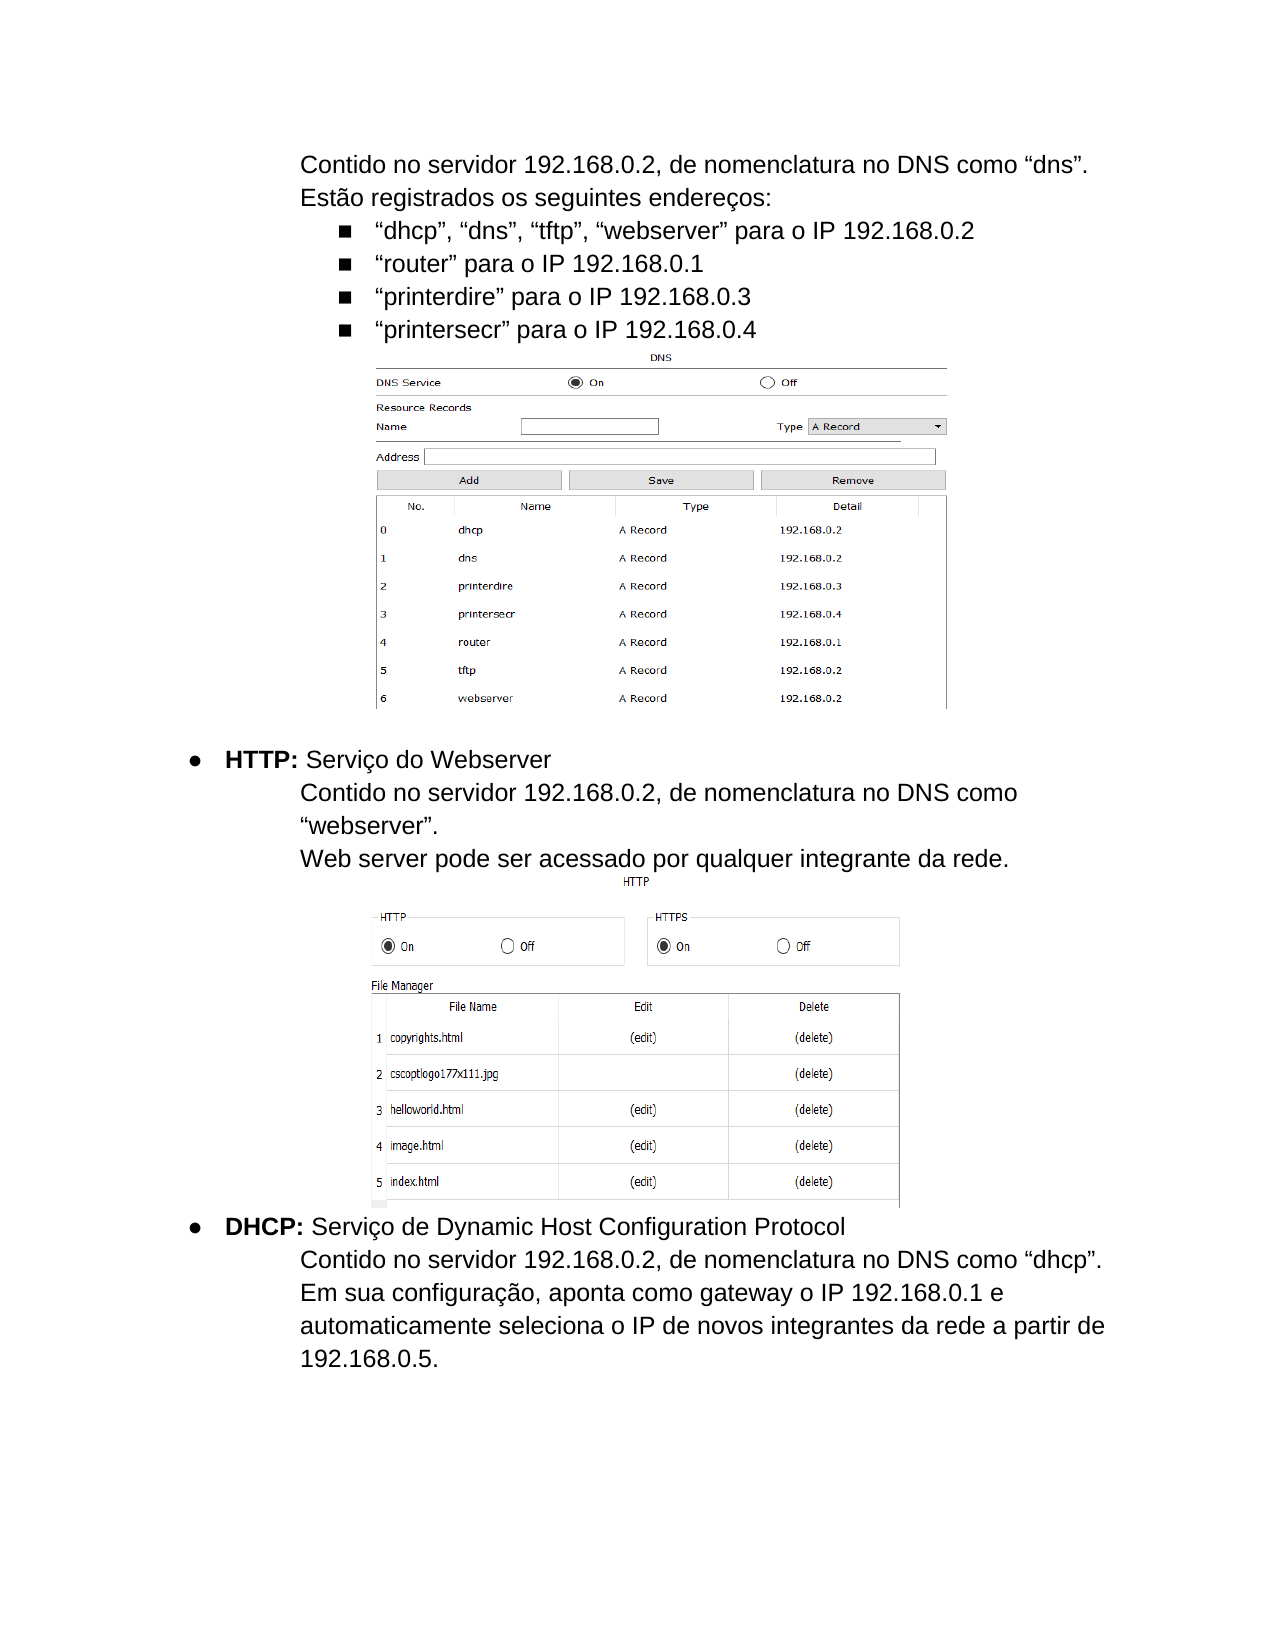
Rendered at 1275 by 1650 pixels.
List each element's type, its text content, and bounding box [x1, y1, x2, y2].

list “printersecr” para o IP 192.168.0.4 [337, 315, 1125, 344]
text Estão registrados os seguintes endereços: [300, 183, 1125, 212]
text Contido no servidor 192.168.0.2, de nomenclatura no DNS como “webserver”. [300, 778, 1125, 840]
text Contido no servidor 192.168.0.2, de nomenclatura no DNS como “dns”. [300, 150, 1125, 179]
list DHCP: Serviço de Dynamic Host Configuration Protocol [187, 1212, 1125, 1240]
list “dhcp”, “dns”, “tftp”, “webserver” para o IP 192.168.0.2 [337, 216, 1125, 245]
picture [371, 877, 904, 1208]
text Em sua configuração, aponta como gateway o IP 192.168.0.1 e automaticamente seleciona o IP de novos integrantes da rede a partir de 192.168.0.5. [300, 1278, 1125, 1372]
picture [375, 348, 951, 709]
list “router” para o IP 192.168.0.1 [337, 249, 1125, 278]
text Web server pode ser acessado por qualquer integrante da rede. [300, 844, 1125, 873]
text Contido no servidor 192.168.0.2, de nomenclatura no DNS como “dhcp”. [300, 1245, 1125, 1273]
list “printerdire” para o IP 192.168.0.3 [337, 282, 1125, 311]
list HTTP: Serviço do Webserver [187, 745, 1125, 774]
